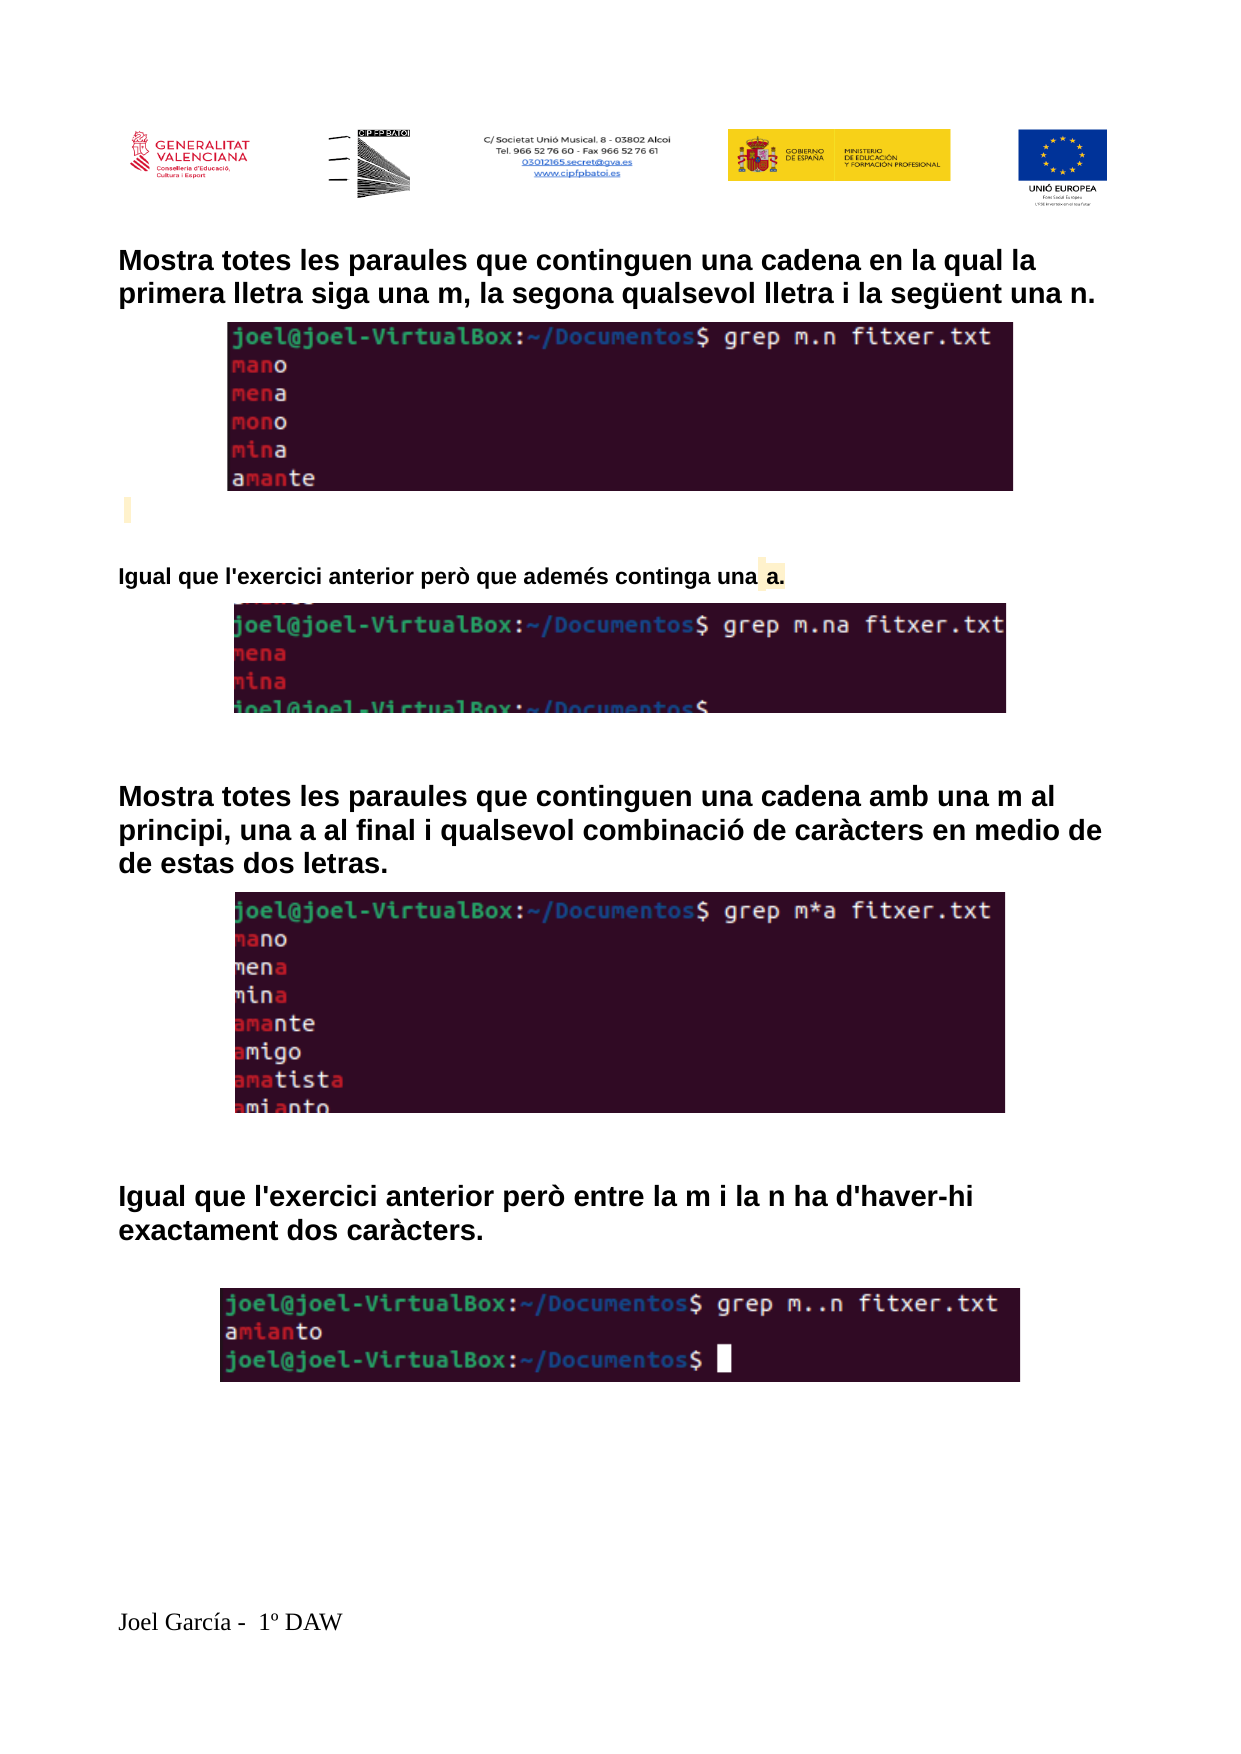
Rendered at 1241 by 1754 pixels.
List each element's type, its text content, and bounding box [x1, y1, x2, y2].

subtitle Igual que l'exercici anterior però que ademés continga una a. [118, 557, 1122, 591]
picture [118, 118, 1118, 209]
picture [220, 1288, 1020, 1382]
subtitle Mostra totes les paraules que continguen una cadena en la qual la primera lletra siga una m, la segona qualsevol lletra i la següent una n. [118, 242, 1122, 309]
picture [234, 603, 1007, 713]
picture [235, 892, 1006, 1113]
subtitle Mostra totes les paraules que continguen una cadena amb una m al principi, una a al final i qualsevol combinació de caràcters en medio de de estas dos letras. [118, 779, 1122, 880]
subtitle Igual que l'exercici anterior però entre la m i la n ha d'haver-hi exactament dos caràcters. [118, 1179, 1122, 1246]
picture [227, 322, 1014, 491]
